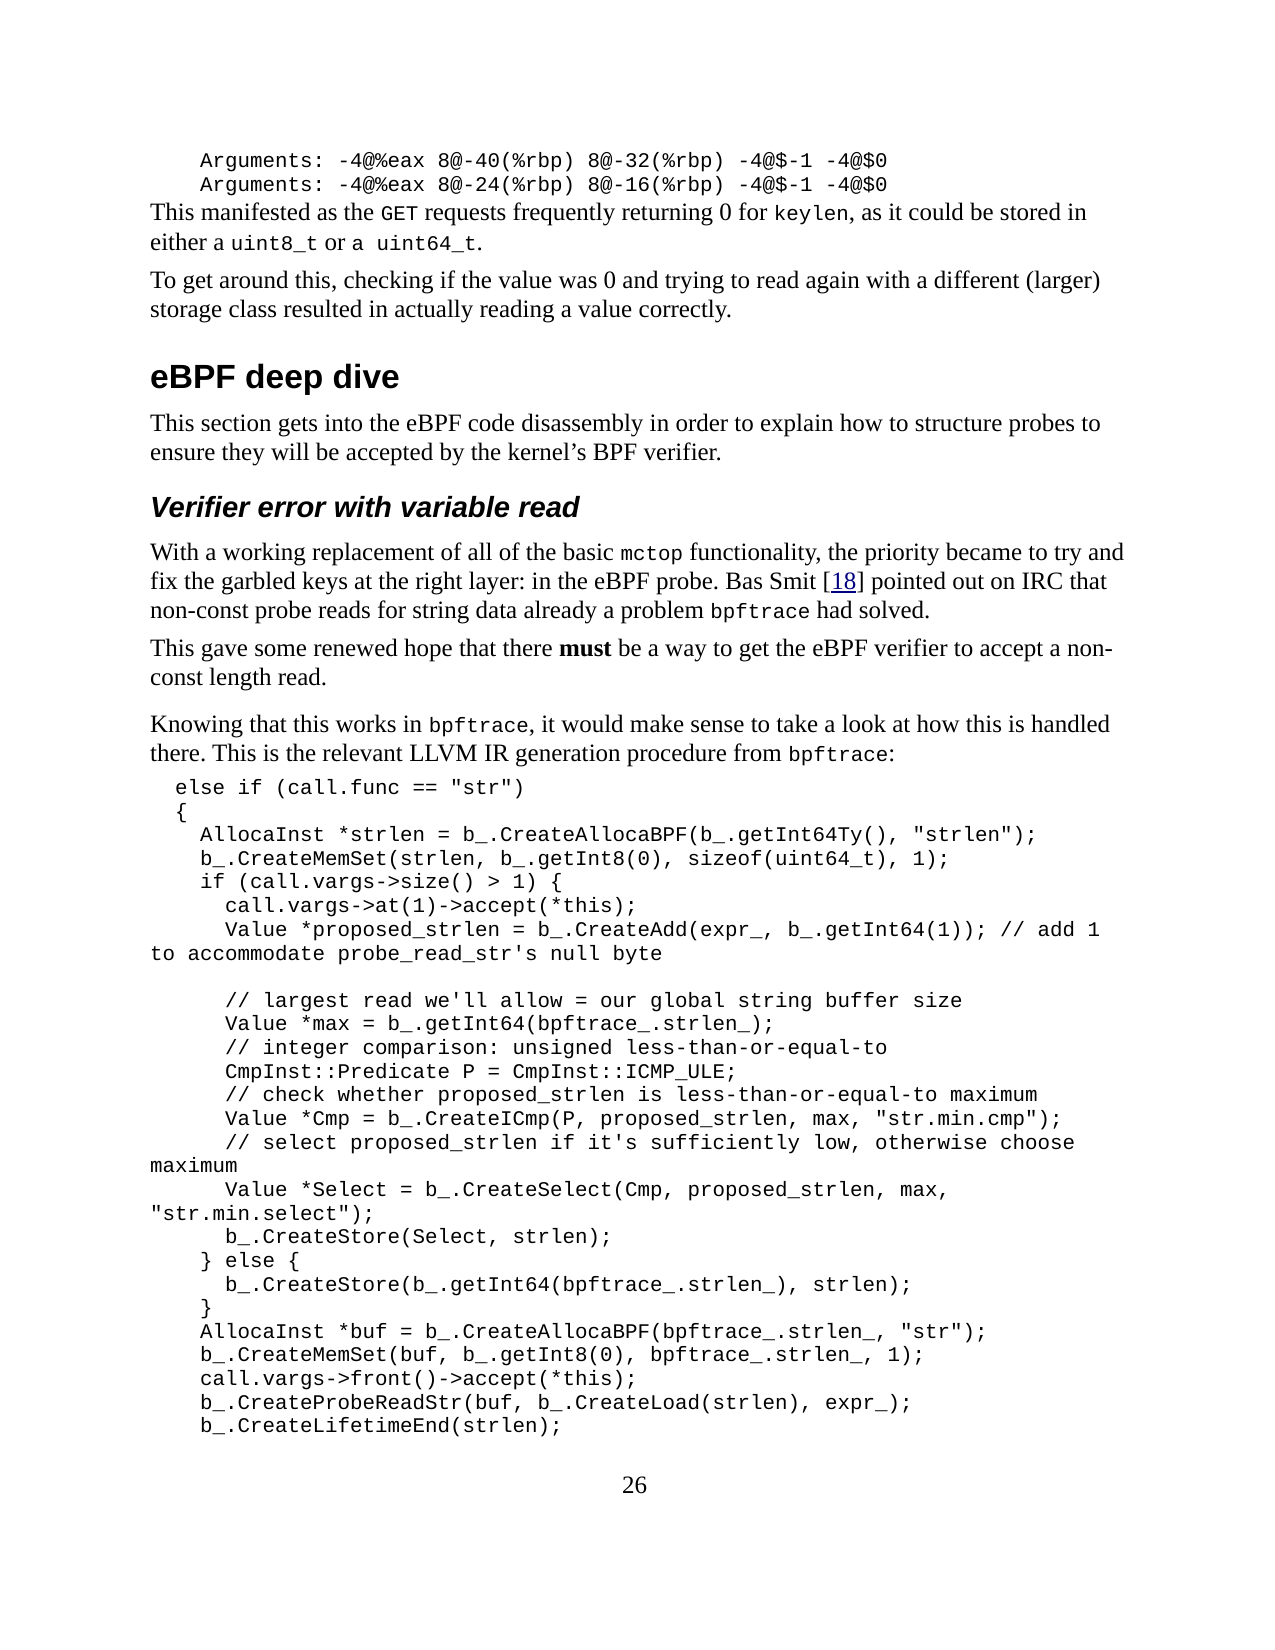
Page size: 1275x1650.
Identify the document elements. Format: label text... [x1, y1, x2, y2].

text b_.CreateMemSet(strlen, b_.getInt8(0), sizeof(uint64_t), 1); [150, 848, 1125, 872]
text This gave some renewed hope that there must be a way to get the eBPF verifier to accept a non-const length read. [150, 633, 1125, 691]
text Knowing that this works in bpftrace, it would make sense to take a look at how this is handled there. This is the relevant LLVM IR generation procedure from bpftrace: [150, 709, 1125, 768]
subtitle Verifier error with variable read [150, 491, 1125, 524]
text // select proposed_strlen if it's sufficiently low, otherwise choose maximum [150, 1132, 1125, 1179]
text // largest read we'll allow = our global string buffer size [150, 990, 1125, 1013]
text b_.CreateLifetimeEnd(strlen); [150, 1415, 1125, 1439]
text { [150, 801, 1125, 824]
text Arguments: -4@%eax 8@-24(%rbp) 8@-16(%rbp) -4@$-1 -4@$0 [150, 174, 1125, 197]
text This manifested as the GET requests frequently returning 0 for keylen, as it could be stored in either a uint8_t or a uint64_t. [150, 197, 1125, 256]
subtitle eBPF deep dive [150, 357, 1125, 396]
text // check whether proposed_strlen is less-than-or-equal-to maximum [150, 1084, 1125, 1108]
text AllocaInst *strlen = b_.CreateAllocaBPF(b_.getInt64Ty(), "strlen"); [150, 824, 1125, 848]
text CmpInst::Predicate P = CmpInst::ICMP_ULE; [150, 1061, 1125, 1084]
text b_.CreateProbeReadStr(buf, b_.CreateLoad(strlen), expr_); [150, 1392, 1125, 1415]
text To get around this, checking if the value was 0 and trying to read again with a different (larger) storage class resulted in actually reading a value correctly. [150, 265, 1125, 323]
text AllocaInst *buf = b_.CreateAllocaBPF(bpftrace_.strlen_, "str"); [150, 1321, 1125, 1344]
text } [150, 1297, 1125, 1321]
text Value *Cmp = b_.CreateICmp(P, proposed_strlen, max, "str.min.cmp"); [150, 1108, 1125, 1132]
text // integer comparison: unsigned less-than-or-equal-to [150, 1037, 1125, 1061]
text Value *Select = b_.CreateSelect(Cmp, proposed_strlen, max, "str.min.select"); [150, 1179, 1125, 1226]
text b_.CreateStore(Select, strlen); [150, 1226, 1125, 1250]
text Arguments: -4@%eax 8@-40(%rbp) 8@-32(%rbp) -4@$-1 -4@$0 [150, 150, 1125, 174]
text Value *proposed_strlen = b_.CreateAdd(expr_, b_.getInt64(1)); // add 1 to accommodate probe_read_str's null byte [150, 919, 1125, 966]
text b_.CreateStore(b_.getInt64(bpftrace_.strlen_), strlen); [150, 1273, 1125, 1297]
text if (call.vargs->size() > 1) { [150, 872, 1125, 895]
text else if (call.func == "str") [150, 777, 1125, 801]
text Value *max = b_.getInt64(bpftrace_.strlen_); [150, 1013, 1125, 1037]
text call.vargs->front()->accept(*this); [150, 1368, 1125, 1392]
text This section gets into the eBPF code disassembly in order to explain how to structure probes to ensure they will be accepted by the kernel’s BPF verifier. [150, 408, 1125, 466]
text } else { [150, 1250, 1125, 1273]
text call.vargs->at(1)->accept(*this); [150, 895, 1125, 919]
text With a working replacement of all of the basic mctop functionality, the priority became to try and fix the garbled keys at the right layer: in the eBPF probe. Bas Smit [18] pointed out on IRC that non-const probe reads for string data already a problem bpftrace had solved. [150, 537, 1125, 624]
text b_.CreateMemSet(buf, b_.getInt8(0), bpftrace_.strlen_, 1); [150, 1344, 1125, 1368]
